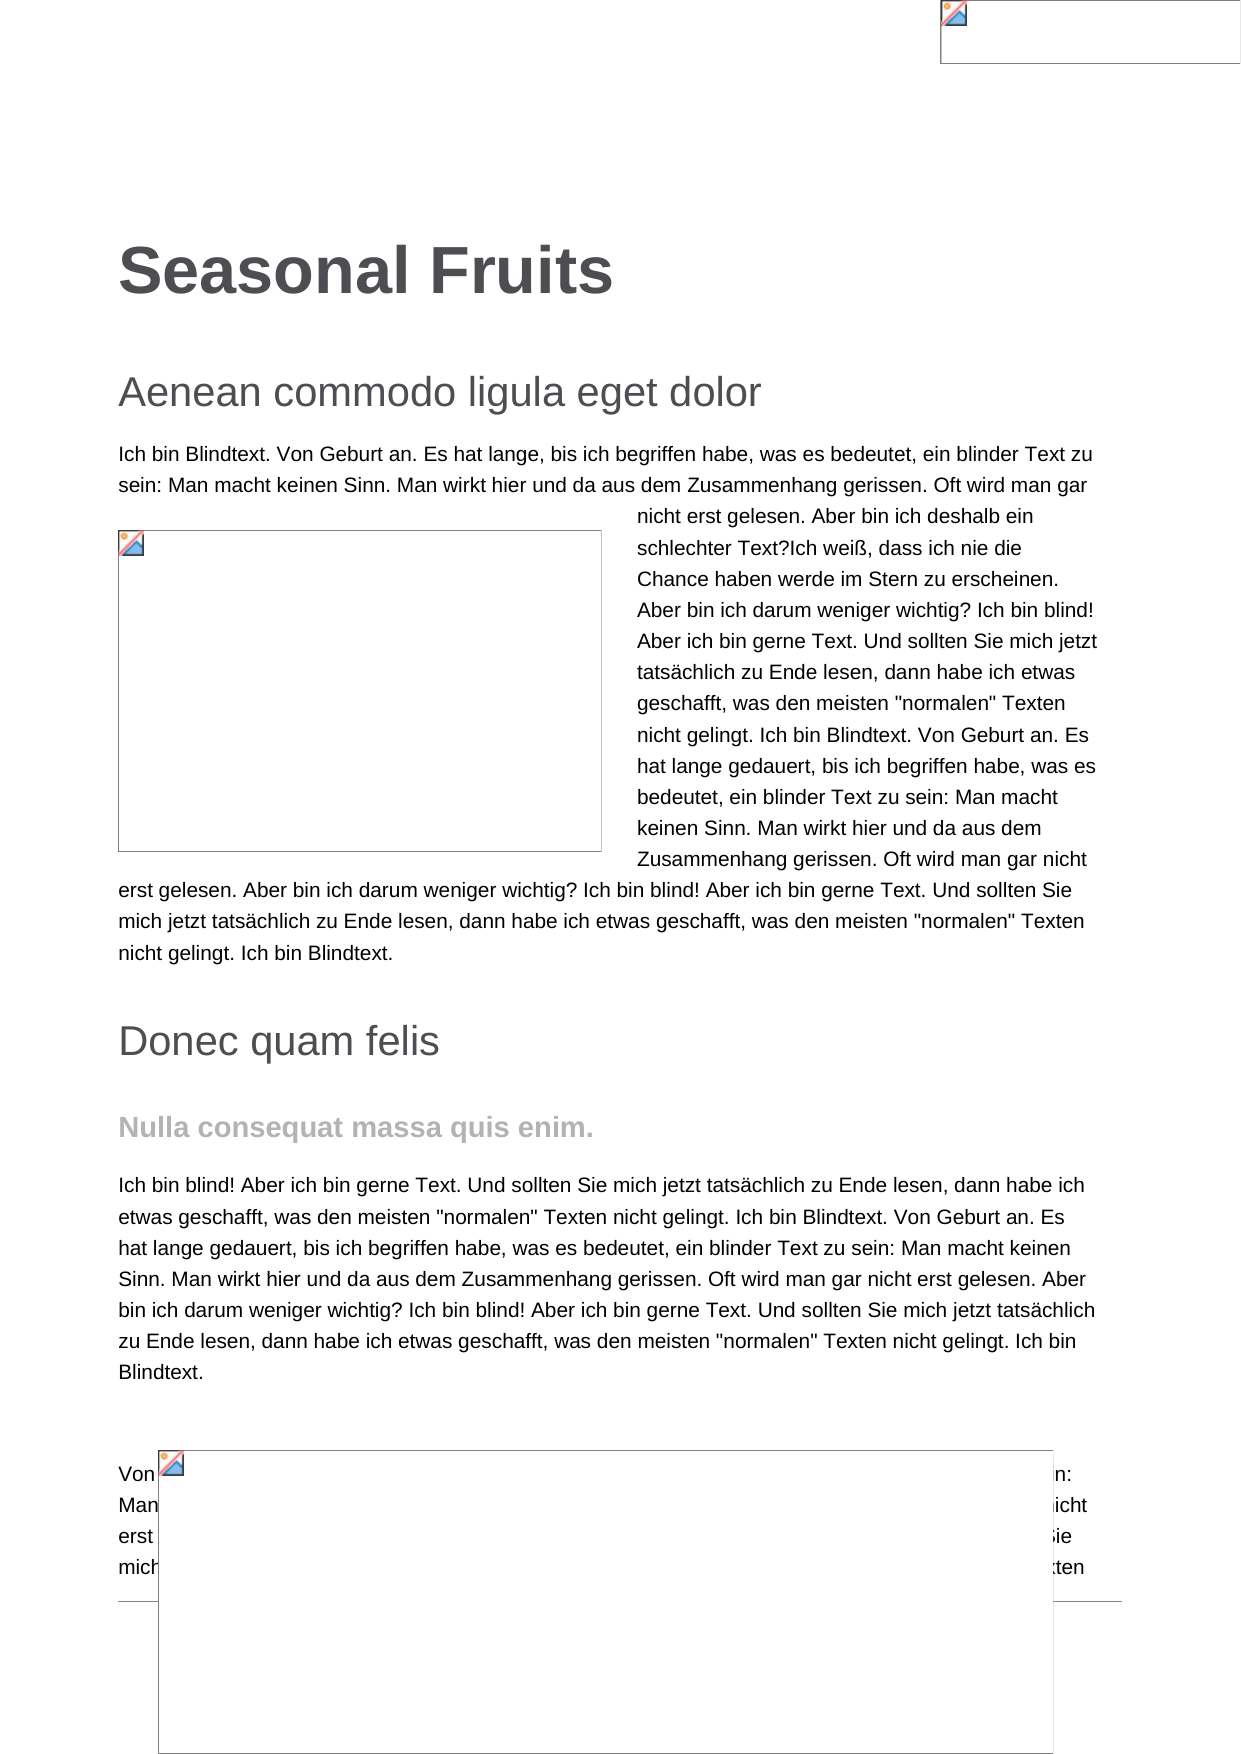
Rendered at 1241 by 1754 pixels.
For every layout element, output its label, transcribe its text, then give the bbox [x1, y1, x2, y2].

subtitle Donec quam felis [118, 1016, 1122, 1064]
subtitle Aenean commodo ligula eget dolor [118, 367, 1122, 415]
subtitle Nulla consequat massa quis enim. [118, 1110, 1122, 1144]
text Ich bin Blindtext. Von Geburt an. Es hat lange, bis ich begriffen habe, was es bedeutet, ein blinder Text zu sein: Man macht keinen Sinn. Man wirkt hier und da aus dem Zusammenhang gerissen. Oft wird man gar nicht erst gelesen. Aber bin ich deshalb ein schlechter Text?Ich weiß, dass ich nie die Chance haben werde im Stern zu erscheinen. Aber bin ich darum weniger wichtig? Ich bin blind! Aber ich bin gerne Text. Und sollten Sie mich jetzt tatsächlich zu Ende lesen, dann habe ich etwas geschafft, was den meisten "normalen" Texten nicht gelingt. Ich bin Blindtext. Von Geburt an. Es hat lange gedauert, bis ich begriffen habe, was es bedeutet, ein blinder Text zu sein: Man macht keinen Sinn. Man wirkt hier und da aus dem Zusammenhang gerissen. Oft wird man gar nicht erst gelesen. Aber bin ich darum weniger wichtig? Ich bin blind! Aber ich bin gerne Text. Und sollten Sie mich jetzt tatsächlich zu Ende lesen, dann habe ich etwas geschafft, was den meisten "normalen" Texten nicht gelingt. Ich bin Blindtext. [118, 442, 1099, 964]
text Ich bin blind! Aber ich bin gerne Text. Und sollten Sie mich jetzt tatsächlich zu Ende lesen, dann habe ich etwas geschafft, was den meisten "normalen" Texten nicht gelingt. Ich bin Blindtext. Von Geburt an. Es hat lange gedauert, bis ich begriffen habe, was es bedeutet, ein blinder Text zu sein: Man macht keinen Sinn. Man wirkt hier und da aus dem Zusammenhang gerissen. Oft wird man gar nicht erst gelesen. Aber bin ich darum weniger wichtig? Ich bin blind! Aber ich bin gerne Text. Und sollten Sie mich jetzt tatsächlich zu Ende lesen, dann habe ich etwas geschafft, was den meisten "normalen" Texten nicht gelingt. Ich bin Blindtext. [118, 1173, 1099, 1384]
title Seasonal Fruits [118, 231, 1122, 308]
